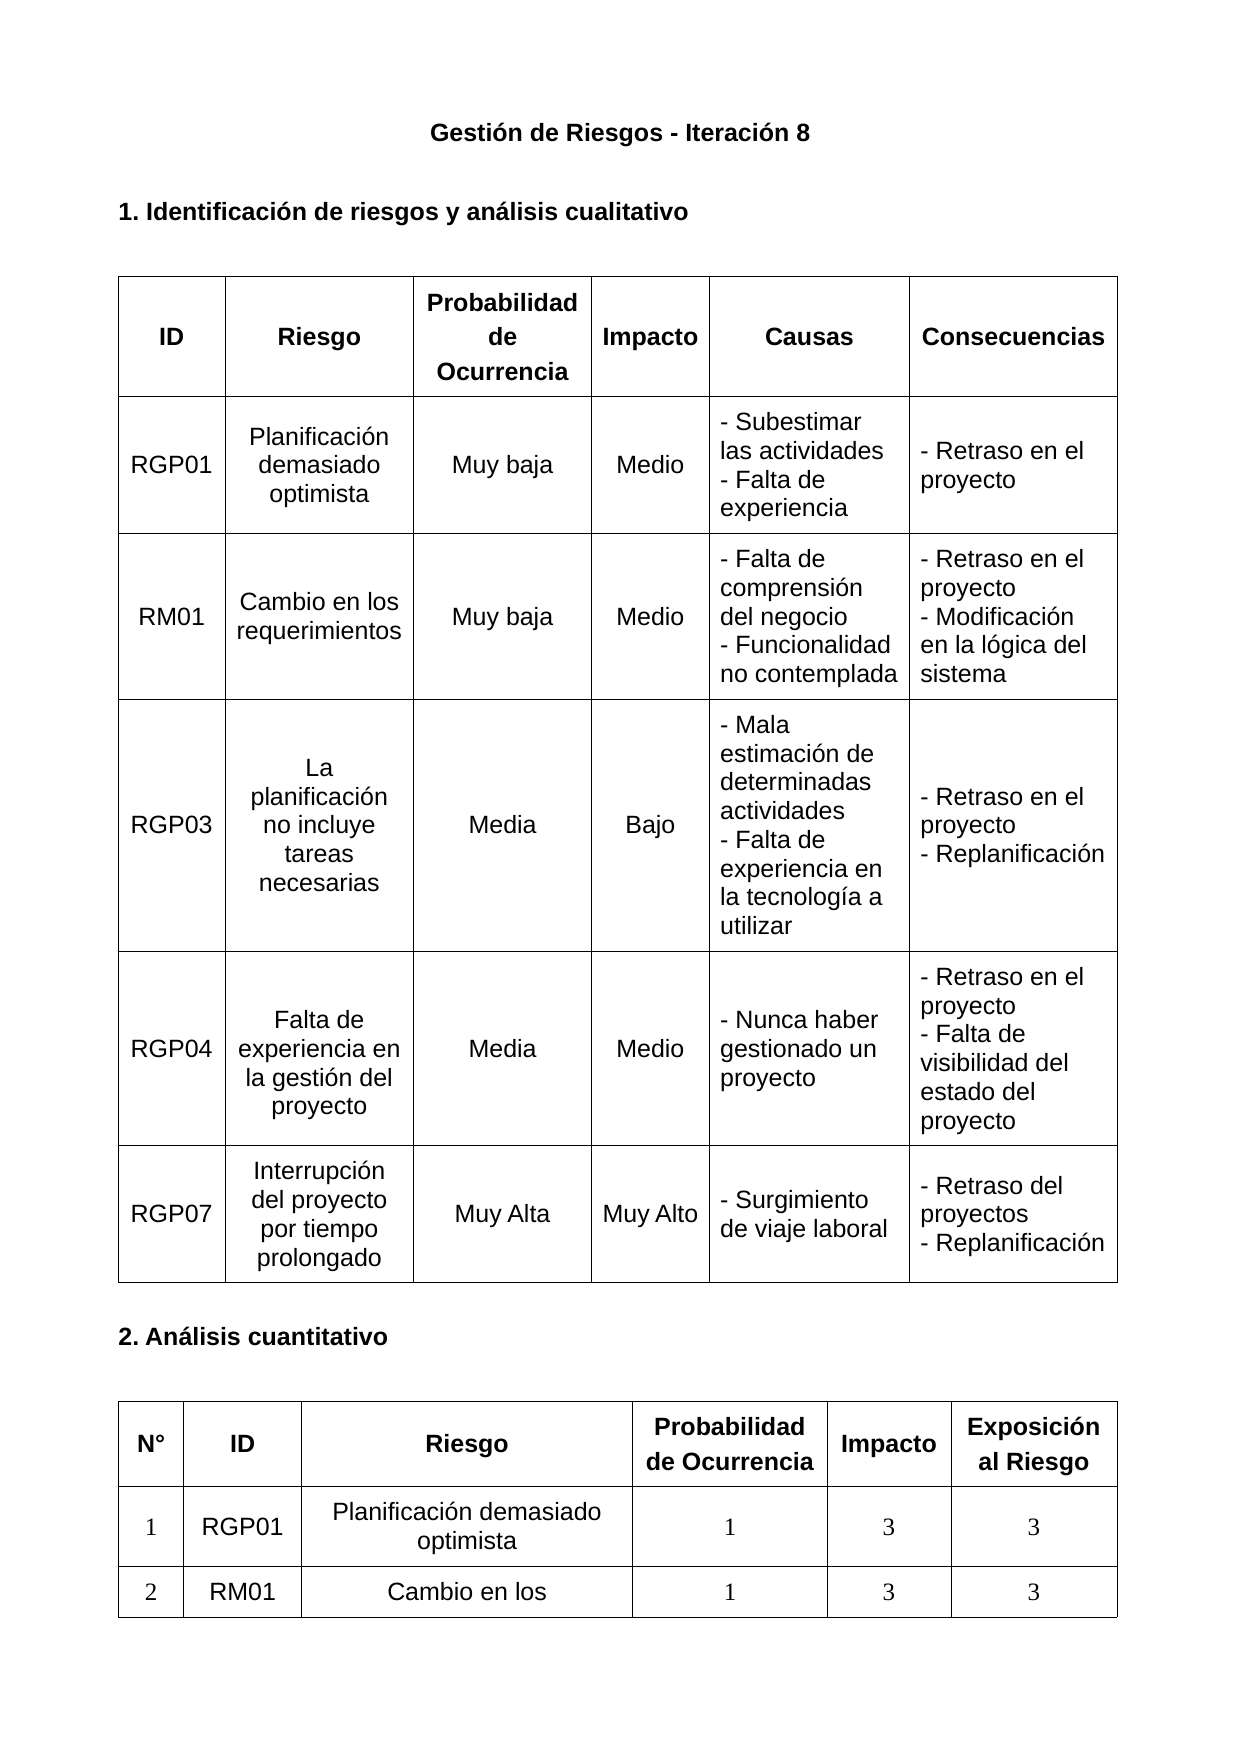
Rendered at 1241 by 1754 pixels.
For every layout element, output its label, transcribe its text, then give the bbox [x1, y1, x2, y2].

table_header Probabilidad de Ocurrencia [414, 277, 591, 396]
table_cell RGP01 [119, 397, 225, 533]
table_cell La planificación no incluye tareas necesarias [226, 700, 413, 951]
table_header Exposición al Riesgo [952, 1402, 1117, 1486]
table_header Impacto [592, 277, 709, 396]
table_cell - Retraso en el proyecto - Falta de visibilidad del estado del proyecto [910, 952, 1117, 1145]
table_cell - Falta de comprensión del negocio - Funcionalidad no contemplada [710, 534, 909, 699]
table_cell Planificación demasiado optimista [226, 397, 413, 533]
table_cell Muy Alto [592, 1146, 709, 1282]
table_cell 2 [119, 1567, 183, 1617]
table_cell RGP07 [119, 1146, 225, 1282]
table_cell Interrupción del proyecto por tiempo prolongado [226, 1146, 413, 1282]
table_cell - Surgimiento de viaje laboral [710, 1146, 909, 1282]
text 1. Identificación de riesgos y análisis cualitativo [118, 197, 1122, 226]
table_cell Medio [592, 952, 709, 1145]
table_cell Medio [592, 534, 709, 699]
table_header Impacto [828, 1402, 951, 1486]
text Gestión de Riesgos - Iteración 8 [118, 118, 1122, 147]
table_header Causas [710, 277, 909, 396]
table_cell RGP03 [119, 700, 225, 951]
table_header Riesgo [226, 277, 413, 396]
table_cell Planificación demasiado optimista [302, 1487, 632, 1566]
table_cell - Retraso del proyectos - Replanificación [910, 1146, 1117, 1282]
table_cell Media [414, 952, 591, 1145]
table_cell 3 [828, 1487, 951, 1566]
table_cell - Mala estimación de determinadas actividades - Falta de experiencia en la tecnología a utilizar [710, 700, 909, 951]
table_cell RM01 [119, 534, 225, 699]
table_cell RM01 [184, 1567, 301, 1617]
table_header ID [119, 277, 225, 396]
table_header Consecuencias [910, 277, 1117, 396]
table_cell RGP01 [184, 1487, 301, 1566]
table_header ID [184, 1402, 301, 1486]
table_cell 1 [633, 1487, 827, 1566]
table_cell Cambio en los requerimientos [226, 534, 413, 699]
table_cell Media [414, 700, 591, 951]
table_cell 1 [119, 1487, 183, 1566]
table_cell Cambio en los [302, 1567, 632, 1617]
table_cell Bajo [592, 700, 709, 951]
table_cell 3 [952, 1567, 1117, 1617]
table_cell 3 [952, 1487, 1117, 1566]
text 2. Análisis cuantitativo [118, 1322, 1122, 1351]
table_cell Muy baja [414, 534, 591, 699]
table_cell 3 [828, 1567, 951, 1617]
table_cell - Retraso en el proyecto - Replanificación [910, 700, 1117, 951]
table_cell - Retraso en el proyecto - Modificación en la lógica del sistema [910, 534, 1117, 699]
table_cell 1 [633, 1567, 827, 1617]
table_cell Muy Alta [414, 1146, 591, 1282]
table_cell - Nunca haber gestionado un proyecto [710, 952, 909, 1145]
table_cell Falta de experiencia en la gestión del proyecto [226, 952, 413, 1145]
table_cell - Retraso en el proyecto [910, 397, 1117, 533]
table_header Riesgo [302, 1402, 632, 1486]
table_cell Muy baja [414, 397, 591, 533]
table_cell Medio [592, 397, 709, 533]
table_cell RGP04 [119, 952, 225, 1145]
table_header N° [119, 1402, 183, 1486]
table_header Probabilidad de Ocurrencia [633, 1402, 827, 1486]
table_cell - Subestimar las actividades - Falta de experiencia [710, 397, 909, 533]
